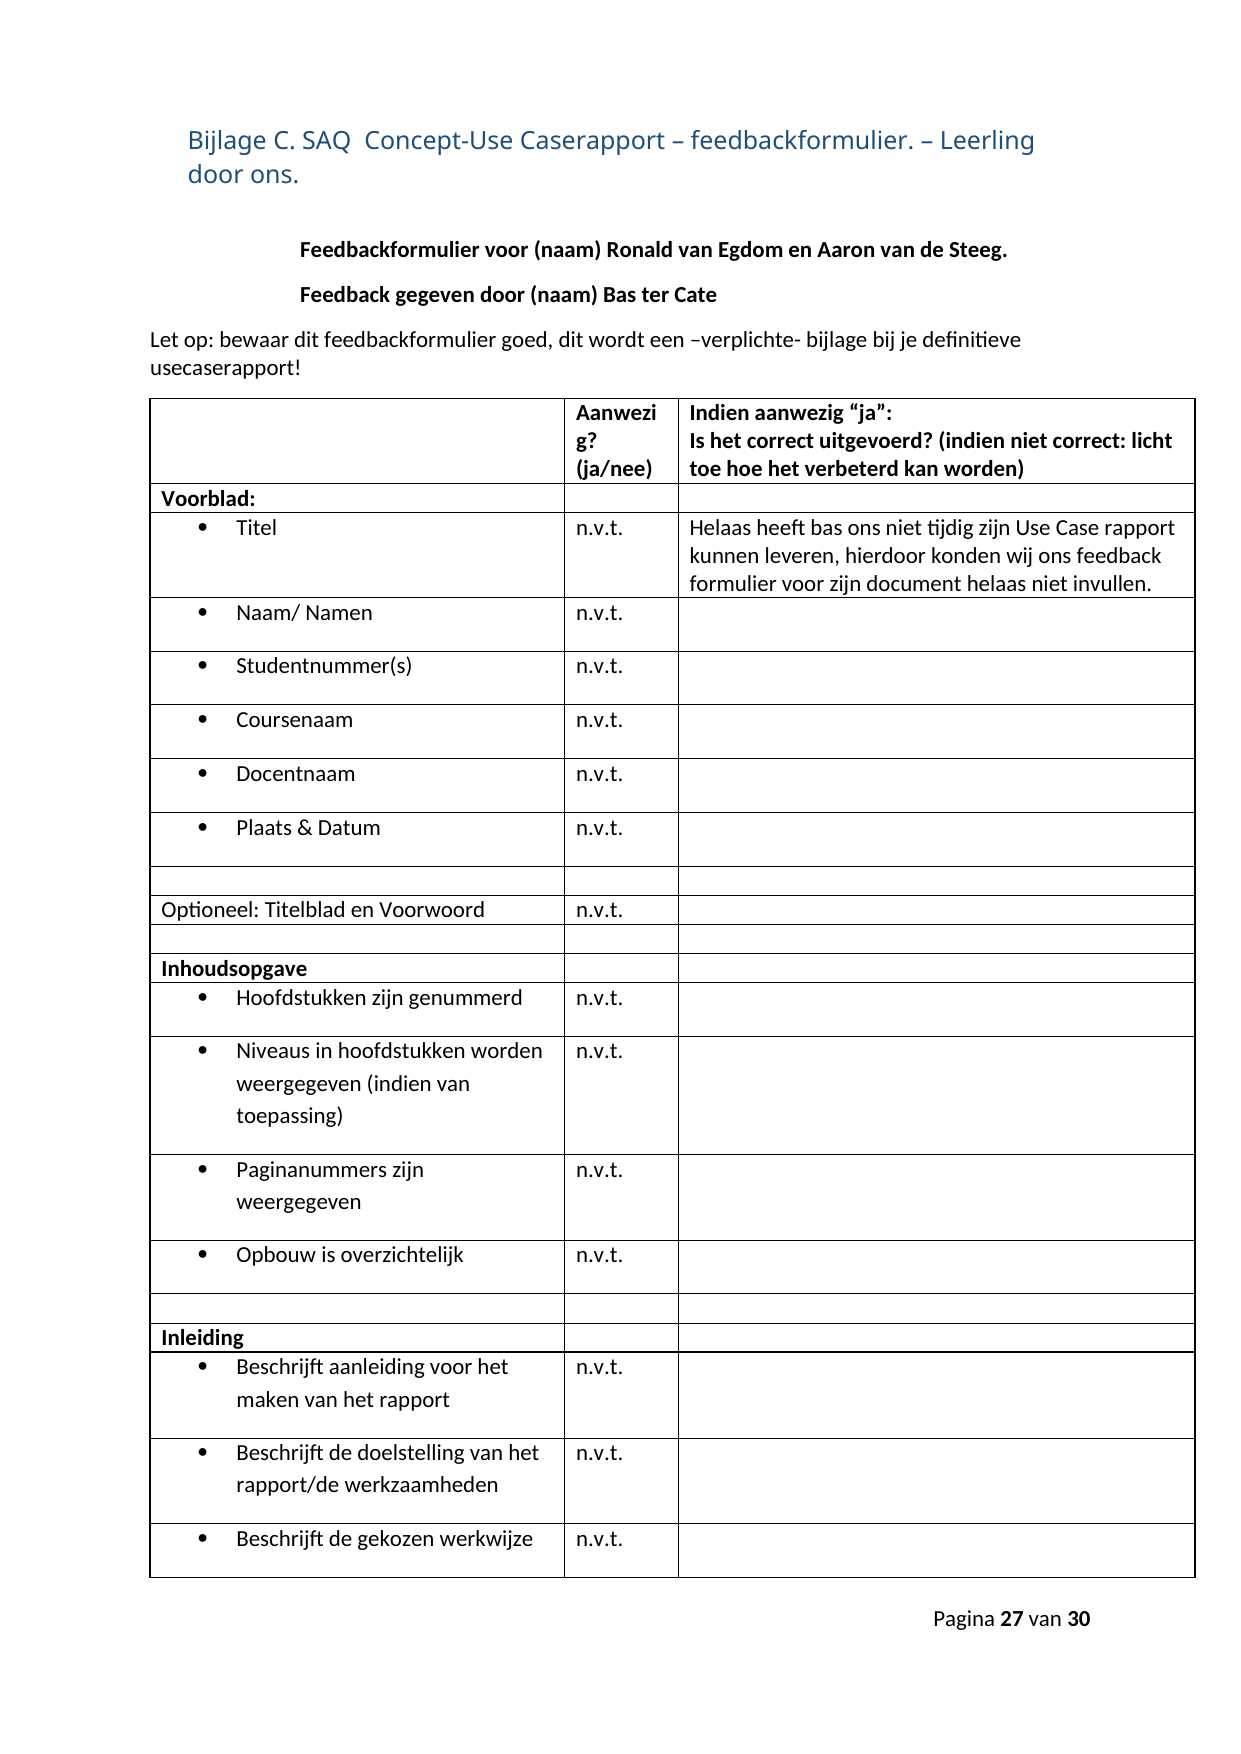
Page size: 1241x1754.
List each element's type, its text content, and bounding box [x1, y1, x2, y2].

table_cell n.v.t. [565, 1241, 678, 1293]
table_cell n.v.t. [565, 1524, 678, 1577]
table_header [151, 399, 564, 483]
text Feedbackformulier voor (naam) Ronald van Egdom en Aaron van de Steeg. [300, 235, 1090, 263]
text Let op: bewaar dit feedbackformulier goed, dit wordt een –verplichte- bijlage bij je definitieve usecaserapport! [150, 325, 1090, 381]
table_cell [679, 759, 1194, 812]
table_cell Helaas heeft bas ons niet tijdig zijn Use Case rapport kunnen leveren, hierdoor konden wij ons feedback formulier voor zijn document helaas niet invullen. [679, 513, 1194, 597]
table_cell [679, 1241, 1194, 1293]
table_cell [679, 652, 1194, 704]
table_cell [679, 983, 1194, 1036]
table_cell Naam/ Namen [151, 598, 564, 651]
table_cell [679, 1524, 1194, 1577]
table_cell Beschrijft de gekozen werkwijze [151, 1524, 564, 1577]
table_cell n.v.t. [565, 983, 678, 1036]
table_cell [151, 925, 564, 953]
table_cell n.v.t. [565, 896, 678, 924]
table_cell [679, 1294, 1194, 1322]
table_cell [565, 1324, 678, 1351]
table_cell [679, 598, 1194, 651]
table_cell [151, 867, 564, 894]
table_cell Inhoudsopgave [151, 954, 564, 982]
table_cell n.v.t. [565, 1155, 678, 1239]
table_cell [565, 484, 678, 512]
table_cell Beschrijft de doelstelling van het rapport/de werkzaamheden [151, 1439, 564, 1523]
table_cell Optioneel: Titelblad en Voorwoord [151, 896, 564, 924]
table_cell [679, 896, 1194, 924]
subtitle Bijlage C. SAQ Concept-Use Caserapport – feedbackformulier. – Leerling door ons. [187, 123, 1090, 191]
table_cell [565, 954, 678, 982]
table_cell [565, 1294, 678, 1322]
table_cell Voorblad: [151, 484, 564, 512]
table_cell Inleiding [151, 1324, 564, 1351]
table_cell [679, 1037, 1194, 1154]
table_cell n.v.t. [565, 513, 678, 597]
table_cell [679, 954, 1194, 982]
table_cell Titel [151, 513, 564, 597]
table_cell Opbouw is overzichtelijk [151, 1241, 564, 1293]
table_cell Coursenaam [151, 705, 564, 758]
table_cell [679, 925, 1194, 953]
table_cell n.v.t. [565, 652, 678, 704]
table_cell Beschrijft aanleiding voor het maken van het rapport [151, 1353, 564, 1437]
table_cell [151, 1294, 564, 1322]
table_header Indien aanwezig “ja”: Is het correct uitgevoerd? (indien niet correct: licht toe hoe het verbeterd kan worden) [679, 399, 1194, 483]
table_cell [565, 925, 678, 953]
table_cell Niveaus in hoofdstukken worden weergegeven (indien van toepassing) [151, 1037, 564, 1154]
table_cell Hoofdstukken zijn genummerd [151, 983, 564, 1036]
table_cell [679, 1155, 1194, 1239]
table_cell n.v.t. [565, 1353, 678, 1437]
table_cell [679, 867, 1194, 894]
table_cell Paginanummers zijn weergegeven [151, 1155, 564, 1239]
table_cell n.v.t. [565, 598, 678, 651]
table_cell n.v.t. [565, 1439, 678, 1523]
table_cell [679, 1353, 1194, 1437]
table_cell n.v.t. [565, 759, 678, 812]
table_cell [679, 1324, 1194, 1351]
table_cell Docentnaam [151, 759, 564, 812]
table_cell [679, 705, 1194, 758]
table_cell [679, 1439, 1194, 1523]
table_cell Studentnummer(s) [151, 652, 564, 704]
table_cell n.v.t. [565, 705, 678, 758]
table_cell [565, 867, 678, 894]
table_cell [679, 484, 1194, 512]
table_cell [679, 813, 1194, 866]
table_cell n.v.t. [565, 1037, 678, 1154]
table_cell Plaats & Datum [151, 813, 564, 866]
table_header Aanwezig? (ja/nee) [565, 399, 678, 483]
text Feedback gegeven door (naam) Bas ter Cate [300, 280, 1090, 308]
table_cell n.v.t. [565, 813, 678, 866]
